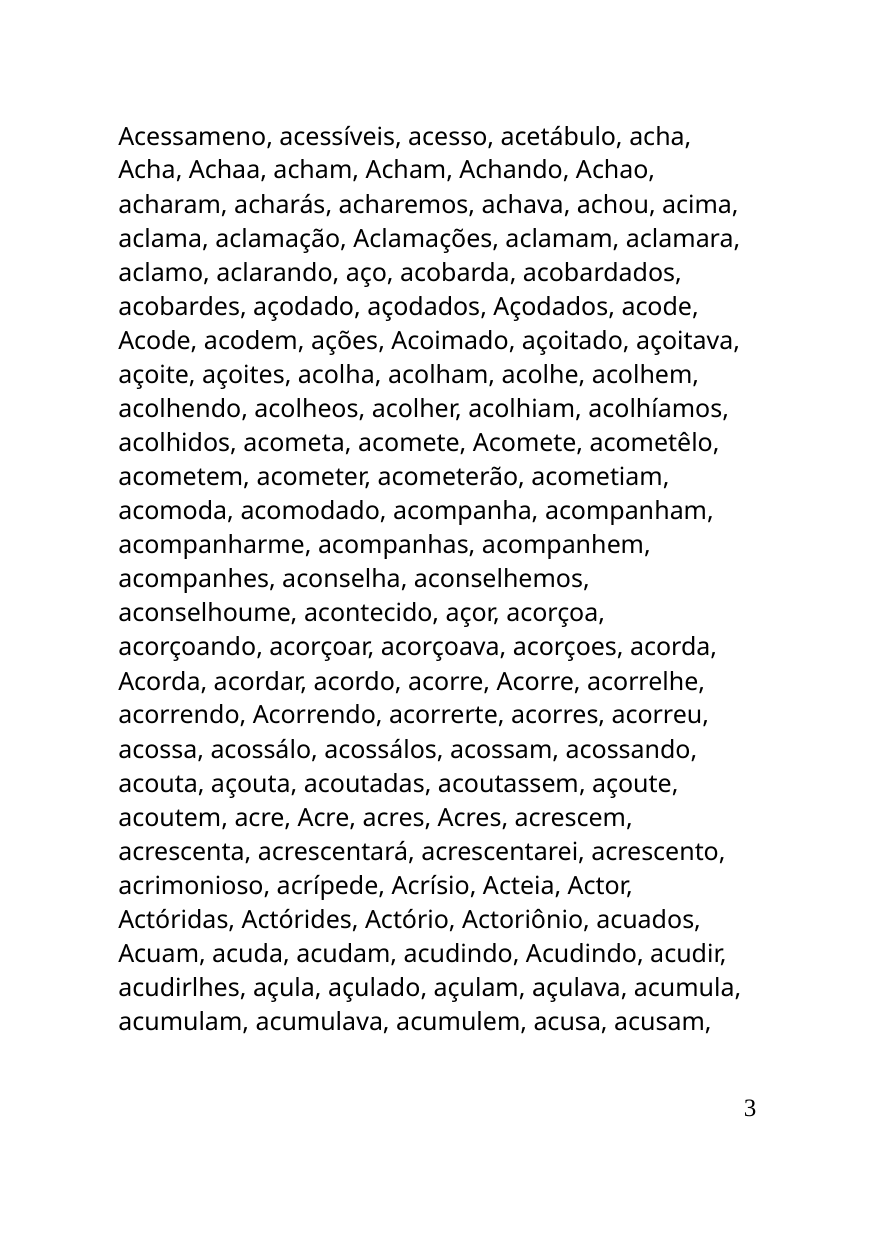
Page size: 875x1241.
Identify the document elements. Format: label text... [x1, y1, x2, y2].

text Acessameno, acessíveis, acesso, acetábulo, acha, Acha, Achaa, acham, Acham, Achando, Achao, acharam, acharás, acharemos, achava, achou, acima, aclama, aclamação, Aclamações, aclamam, aclamara, aclamo, aclarando, aço, acobarda, acobardados, acobardes, açodado, açodados, Açodados, acode, Acode, acodem, ações, Acoimado, açoitado, açoitava, açoite, açoites, acolha, acolham, acolhe, acolhem, acolhendo, acolheos, acolher, acolhiam, acolhíamos, acolhidos, acometa, acomete, Acomete, acometêlo, acometem, acometer, acometerão, acometiam, acomoda, acomodado, acompanha, acompanham, acompanharme, acompanhas, acompanhem, acompanhes, aconselha, aconselhemos, aconselhoume, acontecido, açor, acorçoa, acorçoando, acorçoar, acorçoava, acorçoes, acorda, Acorda, acordar, acordo, acorre, Acorre, acorrelhe, acorrendo, Acorrendo, acorrerte, acorres, acorreu, acossa, acossálo, acossálos, acossam, acossando, acouta, açouta, acoutadas, acoutassem, açoute, acoutem, acre, Acre, acres, Acres, acrescem, acrescenta, acrescentará, acrescentarei, acrescento, acrimonioso, acrípede, Acrísio, Acteia, Actor, Actóridas, Actórides, Actório, Actoriônio, acuados, Acuam, acuda, acudam, acudindo, Acudindo, acudir, acudirlhes, açula, açulado, açulam, açulava, acumula, acumulam, acumulava, acumulem, acusa, acusam, [118, 118, 756, 1038]
